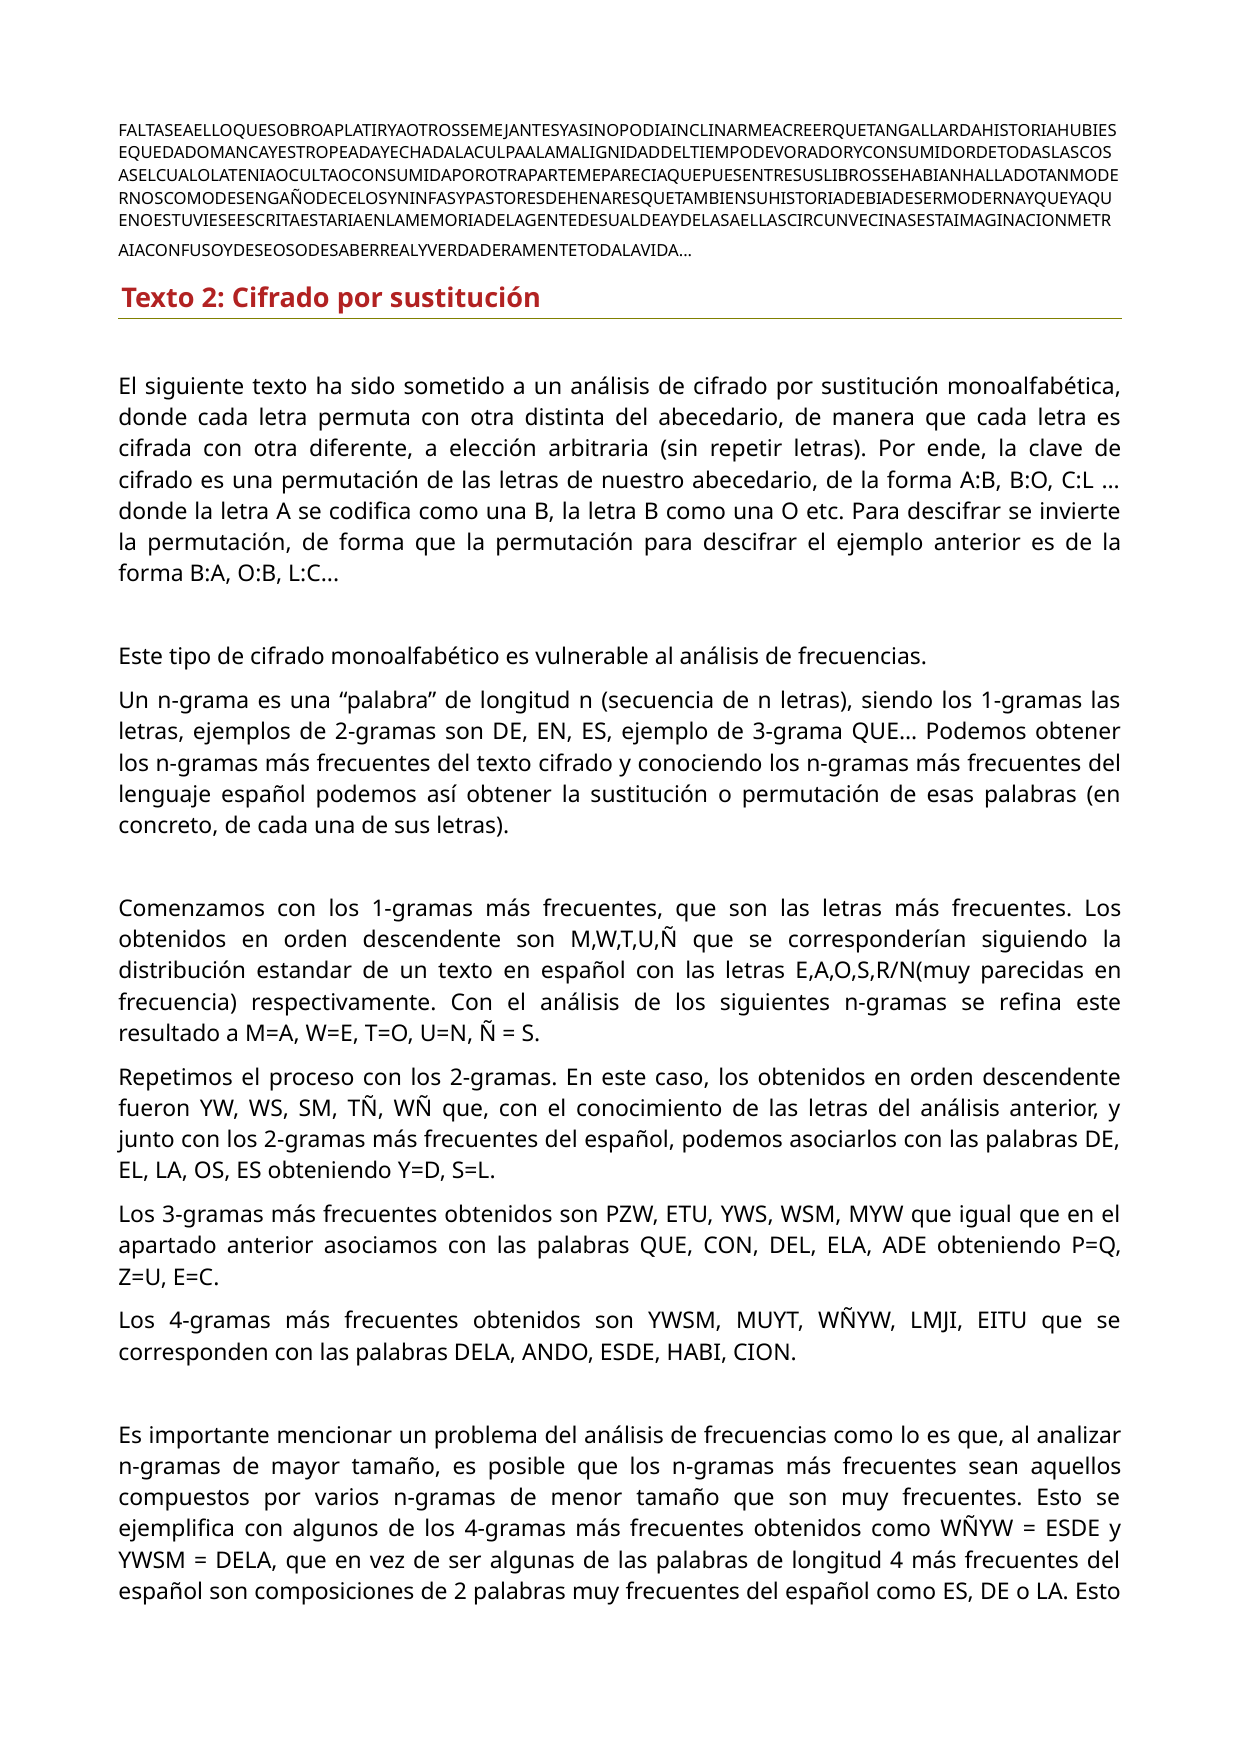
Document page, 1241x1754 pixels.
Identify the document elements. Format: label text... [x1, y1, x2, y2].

text FALTASEAELLOQUESOBROAPLATIRYAOTROSSEMEJANTESYASINOPODIAINCLINARMEACREERQUETANGALLARDAHISTORIAHUBIESEQUEDADOMANCAYESTROPEADAYECHADALACULPAALAMALIGNIDADDELTIEMPODEVORADORYCONSUMIDORDETODASLASCOSASELCUALOLATENIAOCULTAOCONSUMIDAPOROTRAPARTEMEPARECIAQUEPUESENTRESUSLIBROSSEHABIANHALLADOTANMODERNOSCOMODESENGAÑODECELOSYNINFASYPASTORESDEHENARESQUETAMBIENSUHISTORIADEBIADESERMODERNAYQUEYAQUENOESTUVIESEESCRITAESTARIAENLAMEMORIADELAGENTEDESUALDEAYDELASAELLASCIRCUNVECINASESTAIMAGINACIONMETRAIACONFUSOYDESEOSODESABERREALYVERDADERAMENTETODALAVIDA... [118, 118, 1122, 263]
text Los 3-gramas más frecuentes obtenidos son PZW, ETU, YWS, WSM, MYW que igual que en el apartado anterior asociamos con las palabras QUE, CON, DEL, ELA, ADE obteniendo P=Q, Z=U, E=C. [118, 1198, 1122, 1292]
text Texto 2: Cifrado por sustitución [118, 275, 1122, 318]
text Comenzamos con los 1-gramas más frecuentes, que son las letras más frecuentes. Los obtenidos en orden descendente son M,W,T,U,Ñ que se corresponderían siguiendo la distribución estandar de un texto en español con las letras E,A,O,S,R/N(muy parecidas en frecuencia) respectivamente. Con el análisis de los siguientes n-gramas se refina este resultado a M=A, W=E, T=O, U=N, Ñ = S. [118, 892, 1122, 1048]
text Es importante mencionar un problema del análisis de frecuencias como lo es que, al analizar n-gramas de mayor tamaño, es posible que los n-gramas más frecuentes sean aquellos compuestos por varios n-gramas de menor tamaño que son muy frecuentes. Esto se ejemplifica con algunos de los 4-gramas más frecuentes obtenidos como WÑYW = ESDE y YWSM = DELA, que en vez de ser algunas de las palabras de longitud 4 más frecuentes del español son composiciones de 2 palabras muy frecuentes del español como ES, DE o LA. Esto [118, 1419, 1122, 1606]
text Este tipo de cifrado monoalfabético es vulnerable al análisis de frecuencias. [118, 640, 1122, 672]
text El siguiente texto ha sido sometido a un análisis de cifrado por sustitución monoalfabética, donde cada letra permuta con otra distinta del abecedario, de manera que cada letra es cifrada con otra diferente, a elección arbitraria (sin repetir letras). Por ende, la clave de cifrado es una permutación de las letras de nuestro abecedario, de la forma A:B, B:O, C:L … donde la letra A se codifica como una B, la letra B como una O etc. Para descifrar se invierte la permutación, de forma que la permutación para descifrar el ejemplo anterior es de la forma B:A, O:B, L:C... [118, 370, 1122, 589]
text Repetimos el proceso con los 2-gramas. En este caso, los obtenidos en orden descendente fueron YW, WS, SM, TÑ, WÑ que, con el conocimiento de las letras del análisis anterior, y junto con los 2-gramas más frecuentes del español, podemos asociarlos con las palabras DE, EL, LA, OS, ES obteniendo Y=D, S=L. [118, 1061, 1122, 1186]
text Un n-grama es una “palabra” de longitud n (secuencia de n letras), siendo los 1-gramas las letras, ejemplos de 2-gramas son DE, EN, ES, ejemplo de 3-grama QUE… Podemos obtener los n-gramas más frecuentes del texto cifrado y conociendo los n-gramas más frecuentes del lenguaje español podemos así obtener la sustitución o permutación de esas palabras (en concreto, de cada una de sus letras). [118, 684, 1122, 840]
text Los 4-gramas más frecuentes obtenidos son YWSM, MUYT, WÑYW, LMJI, EITU que se corresponden con las palabras DELA, ANDO, ESDE, HABI, CION. [118, 1304, 1122, 1367]
